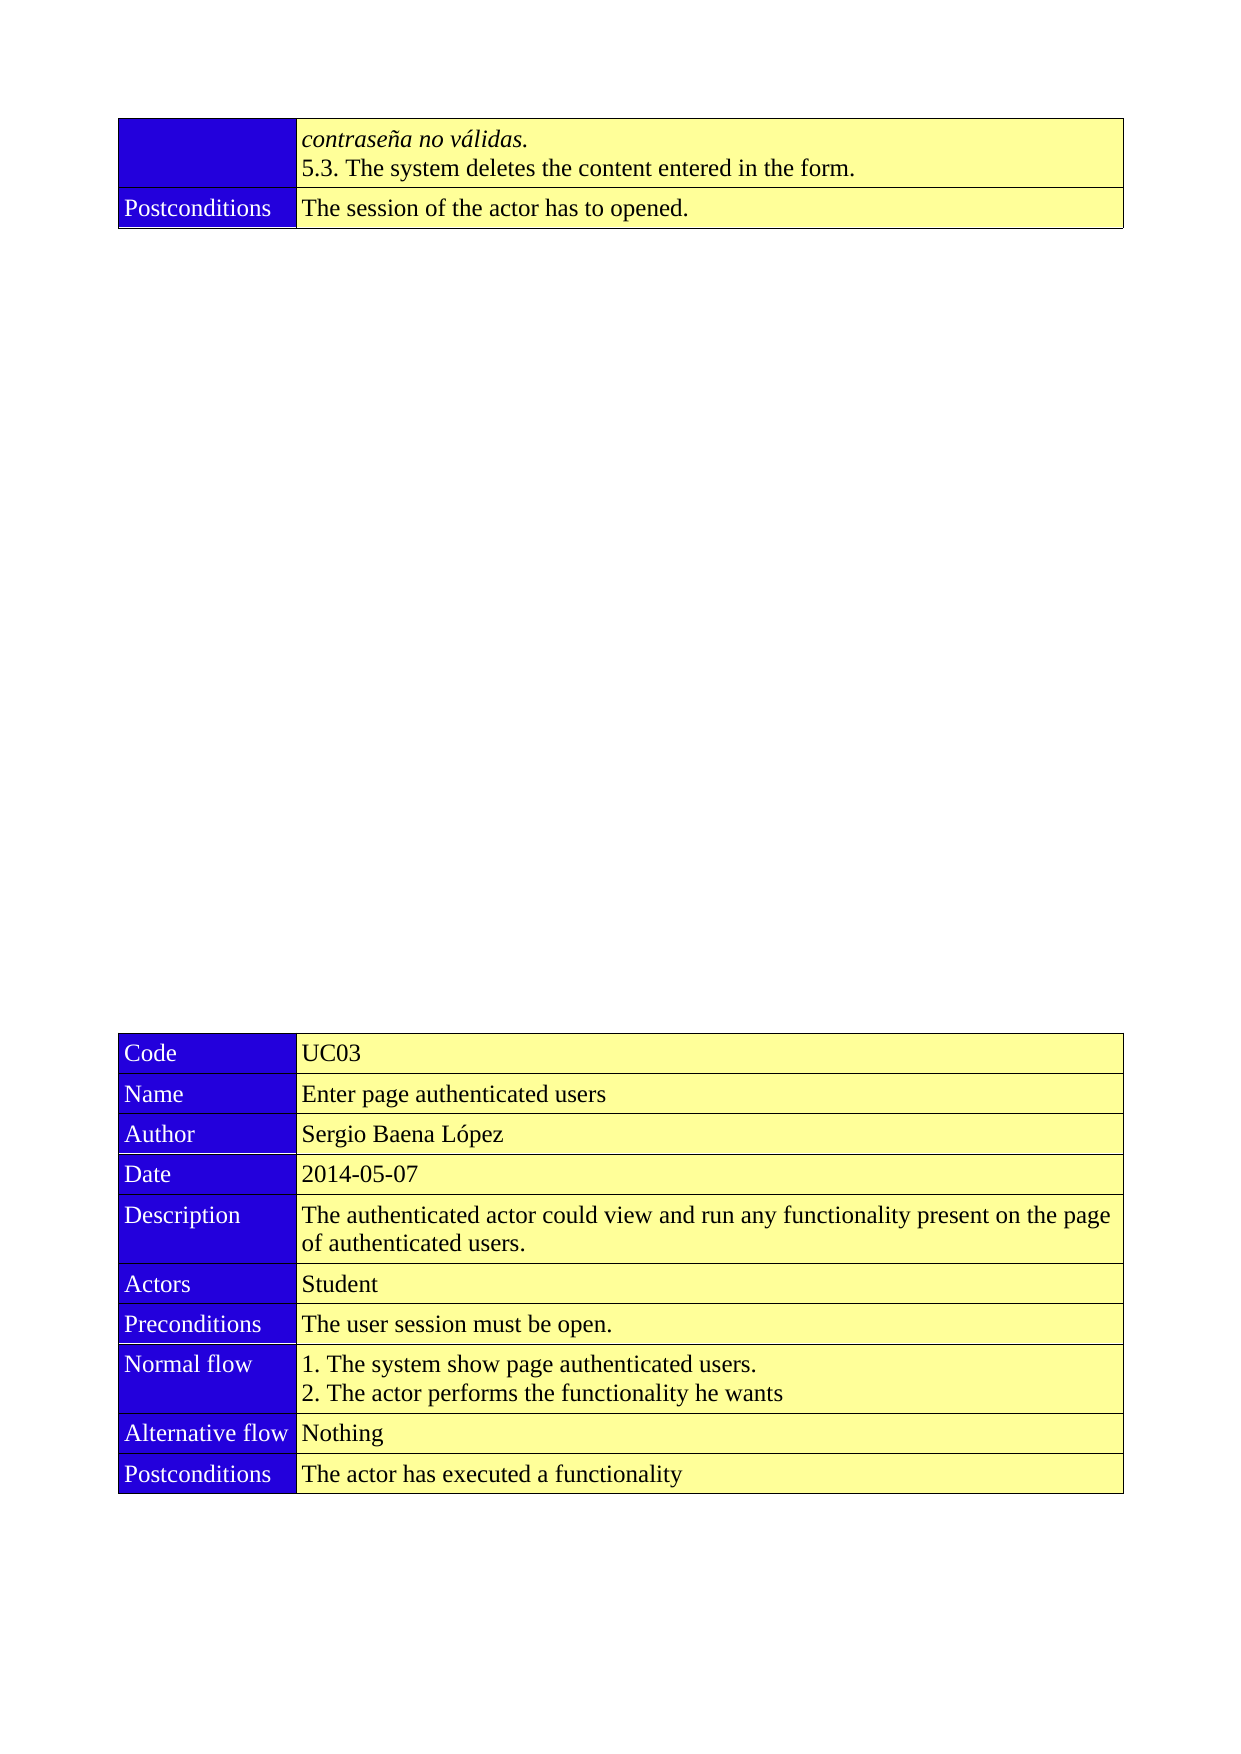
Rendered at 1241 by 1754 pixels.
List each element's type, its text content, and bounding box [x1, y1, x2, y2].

table_header UC03 [297, 1034, 1123, 1073]
table_cell Preconditions [119, 1304, 296, 1343]
table_cell The actor has executed a functionality [297, 1454, 1123, 1493]
table_cell Actors [119, 1264, 296, 1303]
table_cell Author [119, 1114, 296, 1153]
table_cell Name [119, 1074, 296, 1113]
table_cell Sergio Baena López [297, 1114, 1123, 1153]
table_cell Enter page authenticated users [297, 1074, 1123, 1113]
table_cell Nothing [297, 1414, 1123, 1453]
table_cell Postconditions [119, 1454, 296, 1493]
table_cell contraseña no válidas. 5.3. The system deletes the content entered in the form. [297, 119, 1123, 187]
table_header Code [119, 1034, 296, 1073]
table_cell Description [119, 1195, 296, 1263]
table_cell 2014-05-07 [297, 1155, 1123, 1194]
table_cell The session of the actor has to opened. [297, 188, 1123, 227]
table_cell 1. The system show page authenticated users. 2. The actor performs the functionality he wants [297, 1345, 1123, 1413]
table_cell The user session must be open. [297, 1304, 1123, 1343]
table_cell Date [119, 1155, 296, 1194]
table_cell The authenticated actor could view and run any functionality present on the page of authenticated users. [297, 1195, 1123, 1263]
table_cell Postconditions [119, 188, 296, 227]
table_cell Alternative flow [119, 1414, 296, 1453]
table_cell Student [297, 1264, 1123, 1303]
table_cell Normal flow [119, 1345, 296, 1413]
table_cell [119, 119, 296, 187]
